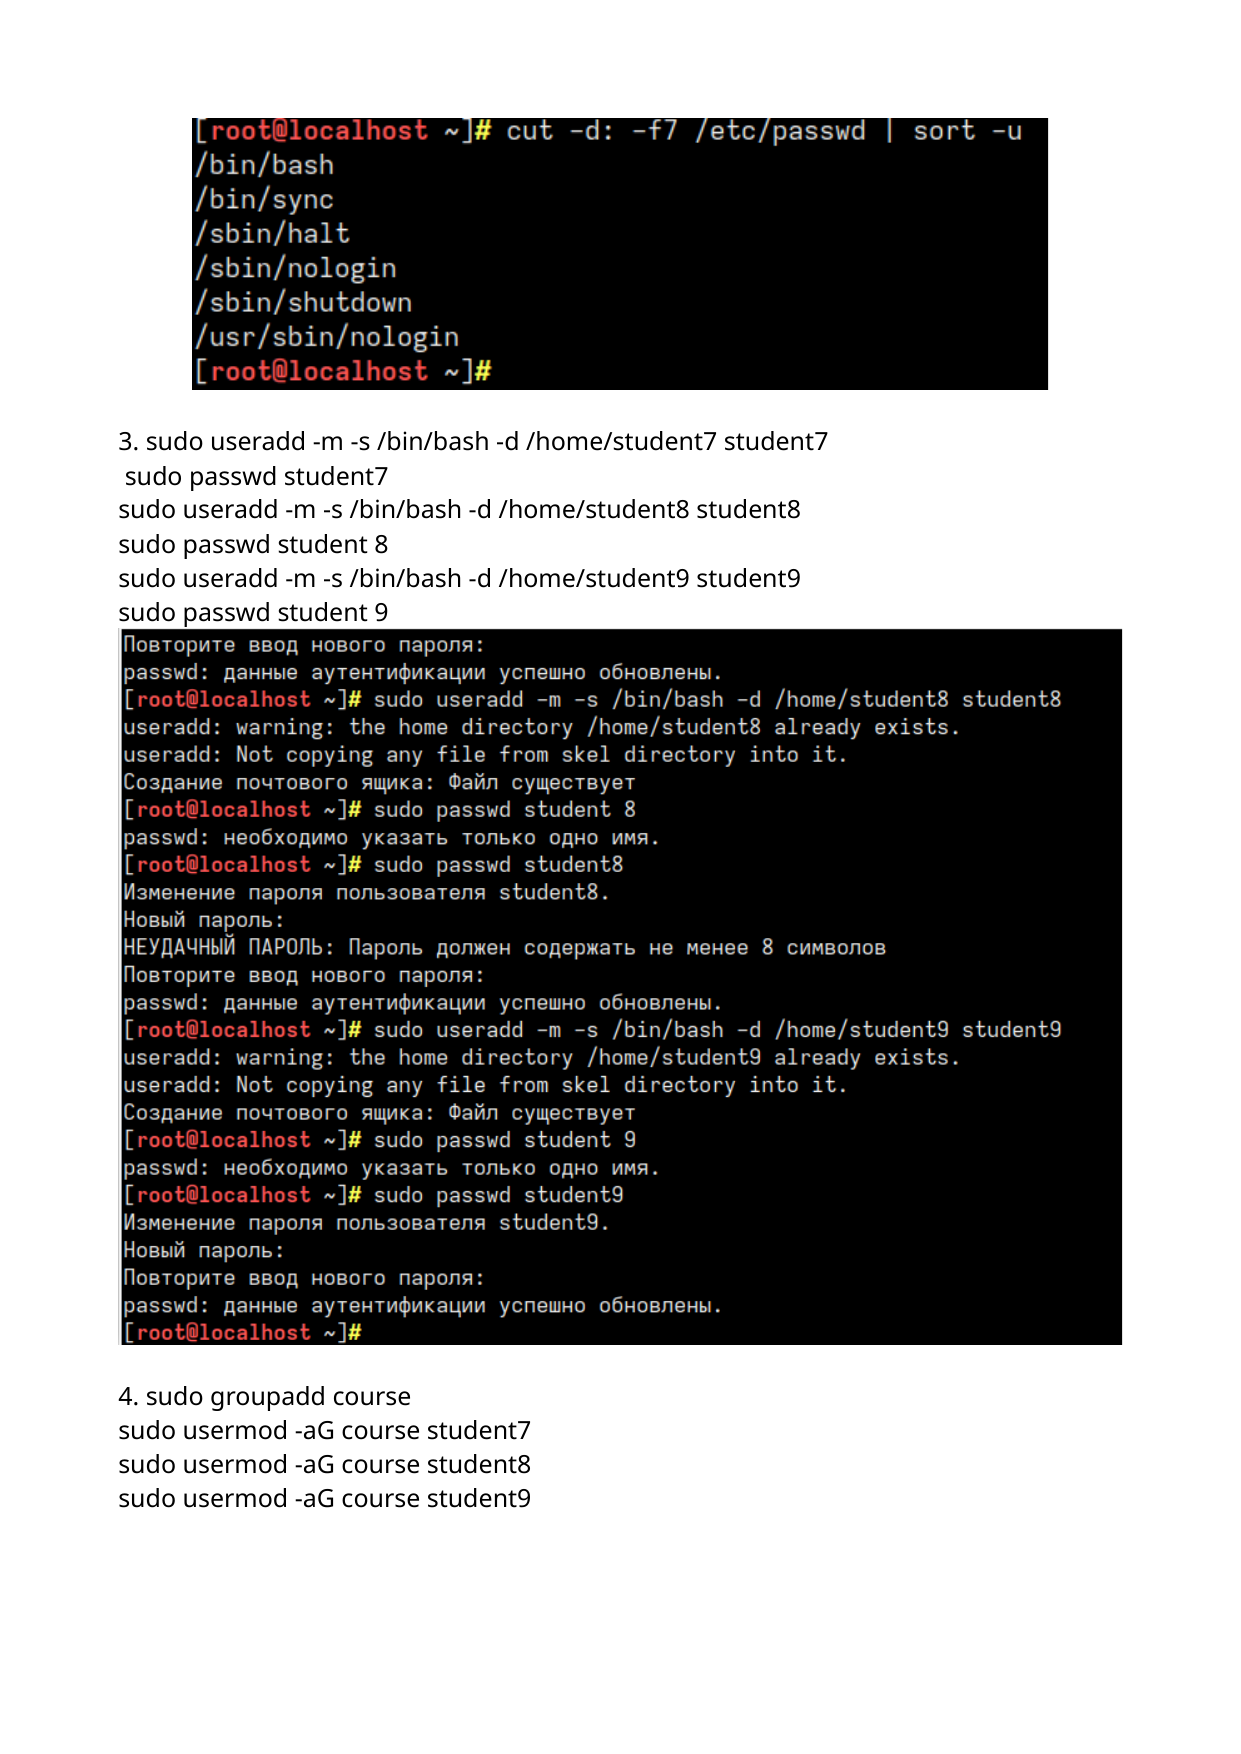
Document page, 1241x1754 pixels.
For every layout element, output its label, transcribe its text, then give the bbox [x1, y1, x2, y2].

text sudo usermod -aG course student9 [118, 1481, 1122, 1515]
picture [118, 628, 1123, 1345]
text sudo passwd student 8 [118, 526, 1122, 560]
picture [192, 118, 1049, 390]
text sudo usermod -aG course student8 [118, 1447, 1122, 1481]
text sudo useradd -m -s /bin/bash -d /home/student8 student8 [118, 492, 1122, 526]
text 3. sudo useradd -m -s /bin/bash -d /home/student7 student7 [118, 424, 1122, 458]
text sudo passwd student 9 [118, 594, 1122, 628]
text sudo usermod -aG course student7 [118, 1413, 1122, 1447]
text sudo useradd -m -s /bin/bash -d /home/student9 student9 [118, 560, 1122, 594]
text 4. sudo groupadd course [118, 1379, 1122, 1413]
text sudo passwd student7 [118, 458, 1122, 492]
